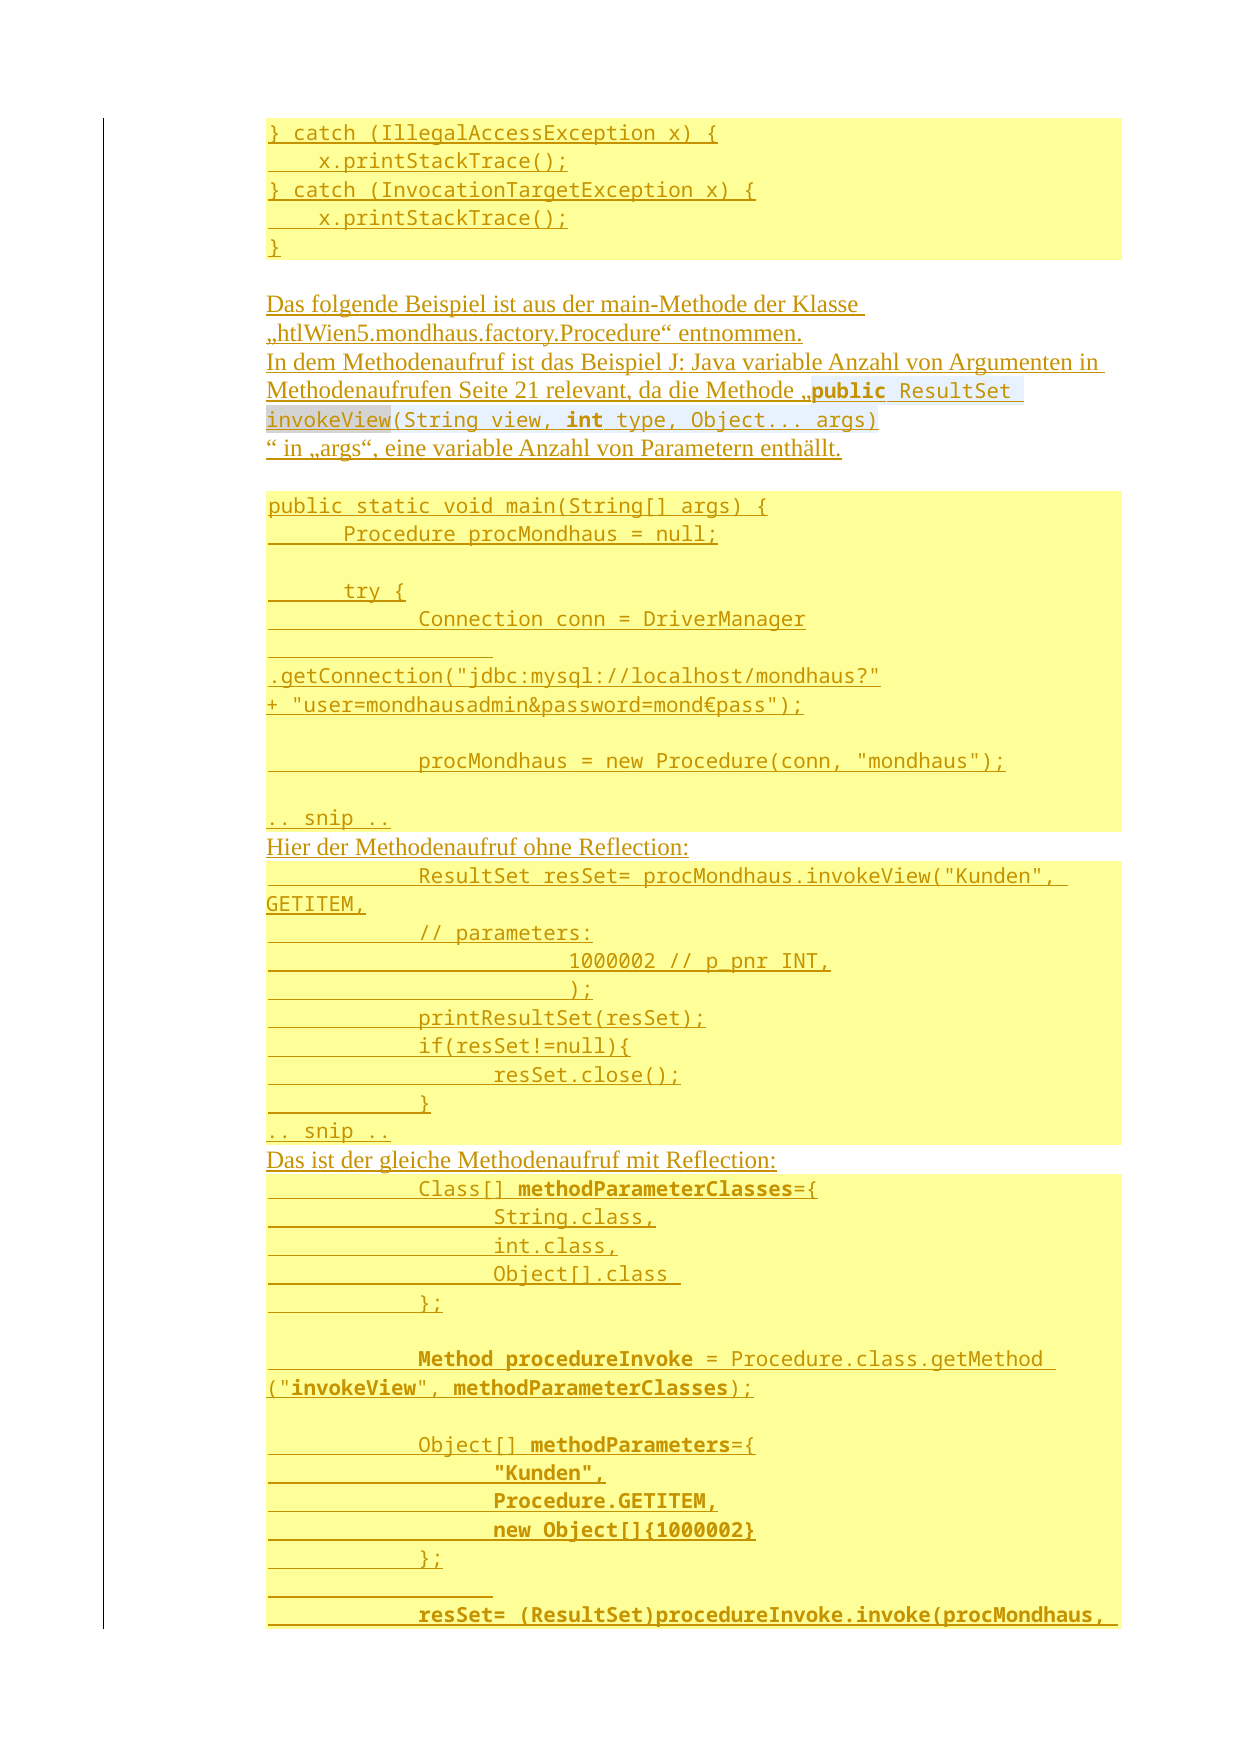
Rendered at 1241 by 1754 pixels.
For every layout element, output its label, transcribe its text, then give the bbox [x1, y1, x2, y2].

text procMondhaus = new Procedure(conn, "mondhaus"); [266, 747, 1122, 775]
text new Object[]{1000002} [266, 1515, 1122, 1543]
text } [266, 1088, 1122, 1117]
text Connection conn = DriverManager [266, 604, 1122, 633]
text + "user=mondhausadmin&password=mond€pass"); [266, 690, 1122, 718]
text “ in „args“, eine variable Anzahl von Parametern enthällt. [266, 433, 1122, 462]
text .. snip .. [266, 1117, 1122, 1145]
text "Kunden", [266, 1458, 1122, 1487]
text Method procedureInvoke = Procedure.class.getMethod ("invokeView", methodParameterClasses); [266, 1344, 1122, 1401]
text public static void main(String[] args) { [266, 491, 1122, 519]
text Object[] methodParameters={ [266, 1430, 1122, 1458]
text String.class, [266, 1202, 1122, 1231]
text Das ist der gleiche Methodenaufruf mit Reflection: [266, 1145, 1122, 1174]
text resSet.close(); [266, 1060, 1122, 1088]
text Object[].class [266, 1259, 1122, 1288]
text printResultSet(resSet); [266, 1003, 1122, 1031]
text // parameters: [266, 918, 1122, 946]
text Das folgende Beispiel ist aus der main-Methode der Klasse „htlWien5.mondhaus.factory.Procedure“ entnommen. [266, 289, 1122, 347]
text In dem Methodenaufruf ist das Beispiel J: Java variable Anzahl von Argumenten in Methodenaufrufen Seite 19 relevant, da die Methode „public ResultSet invokeView(String view, int type, Object... args) [266, 347, 1122, 433]
text }; [266, 1543, 1122, 1572]
text Procedure procMondhaus = null; [266, 519, 1122, 548]
text if(resSet!=null){ [266, 1031, 1122, 1060]
text try { [266, 576, 1122, 604]
text int.class, [266, 1231, 1122, 1259]
text x.printStackTrace(); [266, 147, 1122, 175]
text Class[] methodParameterClasses={ [266, 1174, 1122, 1202]
text x.printStackTrace(); [266, 203, 1122, 232]
text } [266, 232, 1122, 260]
text ); [266, 974, 1122, 1003]
text Procedure.GETITEM, [266, 1487, 1122, 1515]
text }; [266, 1288, 1122, 1316]
text ResultSet resSet= procMondhaus.invokeView("Kunden", GETITEM, [266, 861, 1122, 918]
text resSet= (ResultSet)procedureInvoke.invoke(procMondhaus, [266, 1600, 1122, 1629]
text .. snip .. [266, 803, 1122, 832]
text Hier der Methodenaufruf ohne Reflection: [266, 832, 1122, 861]
text 1000002 // p_pnr INT, [266, 946, 1122, 974]
text } catch (InvocationTargetException x) { [266, 175, 1122, 203]
text } catch (IllegalAccessException x) { [266, 118, 1122, 147]
text .getConnection("jdbc:mysql://localhost/mondhaus?" [266, 633, 1122, 690]
